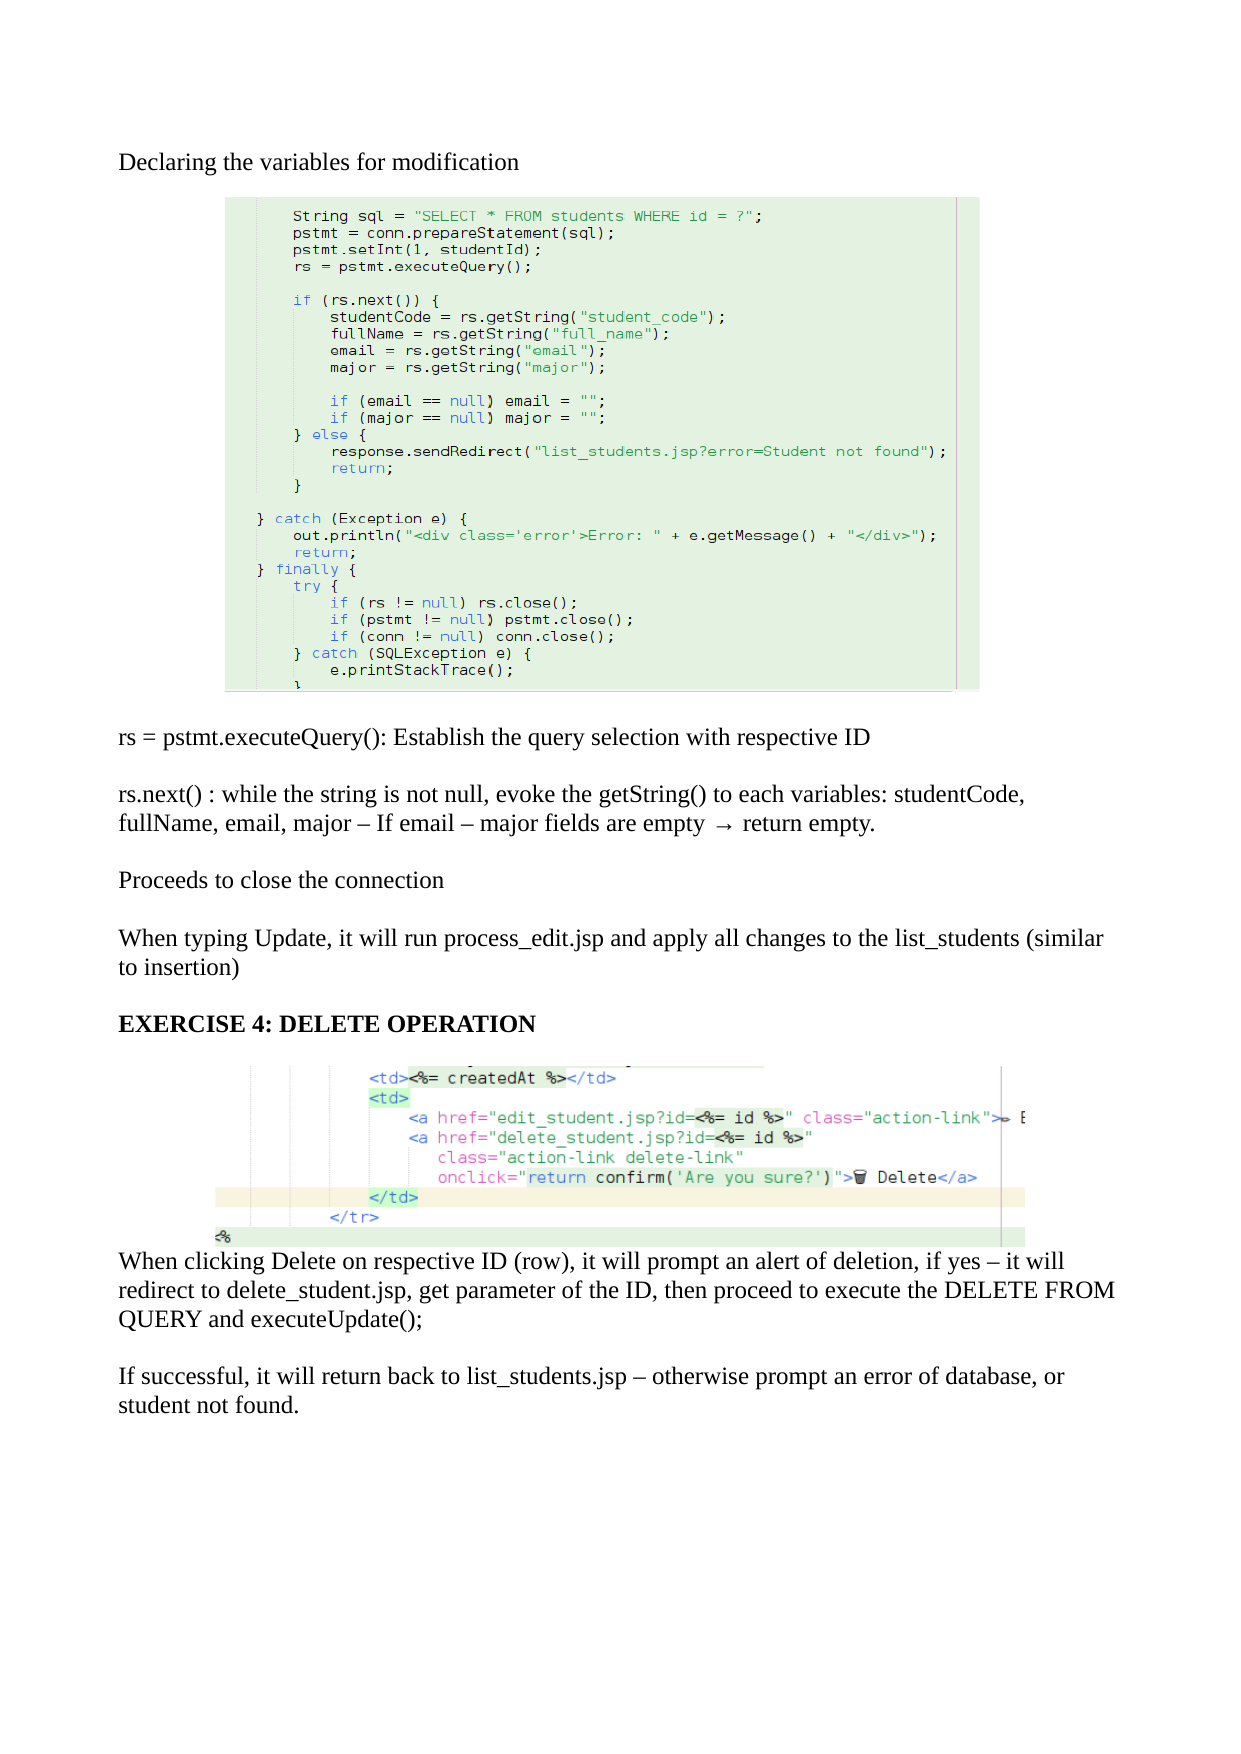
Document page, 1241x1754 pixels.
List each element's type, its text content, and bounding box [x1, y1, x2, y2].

picture [224, 197, 980, 692]
picture [215, 1066, 1025, 1247]
text When typing Update, it will run process_edit.jsp and apply all changes to the list_students (similar to insertion) [118, 923, 1122, 981]
text When clicking Delete on respective ID (row), it will prompt an alert of deletion, if yes – it will redirect to delete_student.jsp, get parameter of the ID, then proceed to execute the DELETE FROM QUERY and executeUpdate(); [118, 1067, 1122, 1333]
text rs = pstmt.executeQuery(): Establish the query selection with respective ID [118, 722, 1122, 751]
text If successful, it will return back to list_students.jsp – otherwise prompt an error of database, or student not found. [118, 1361, 1122, 1419]
text EXERCISE 4: DELETE OPERATION [118, 1009, 1122, 1038]
text Proceeds to close the connection [118, 866, 1122, 894]
text Declaring the variables for modification [118, 147, 1122, 176]
text rs.next() : while the string is not null, evoke the getString() to each variables: studentCode, fullName, email, major – If email – major fields are empty → return empty. [118, 779, 1122, 837]
